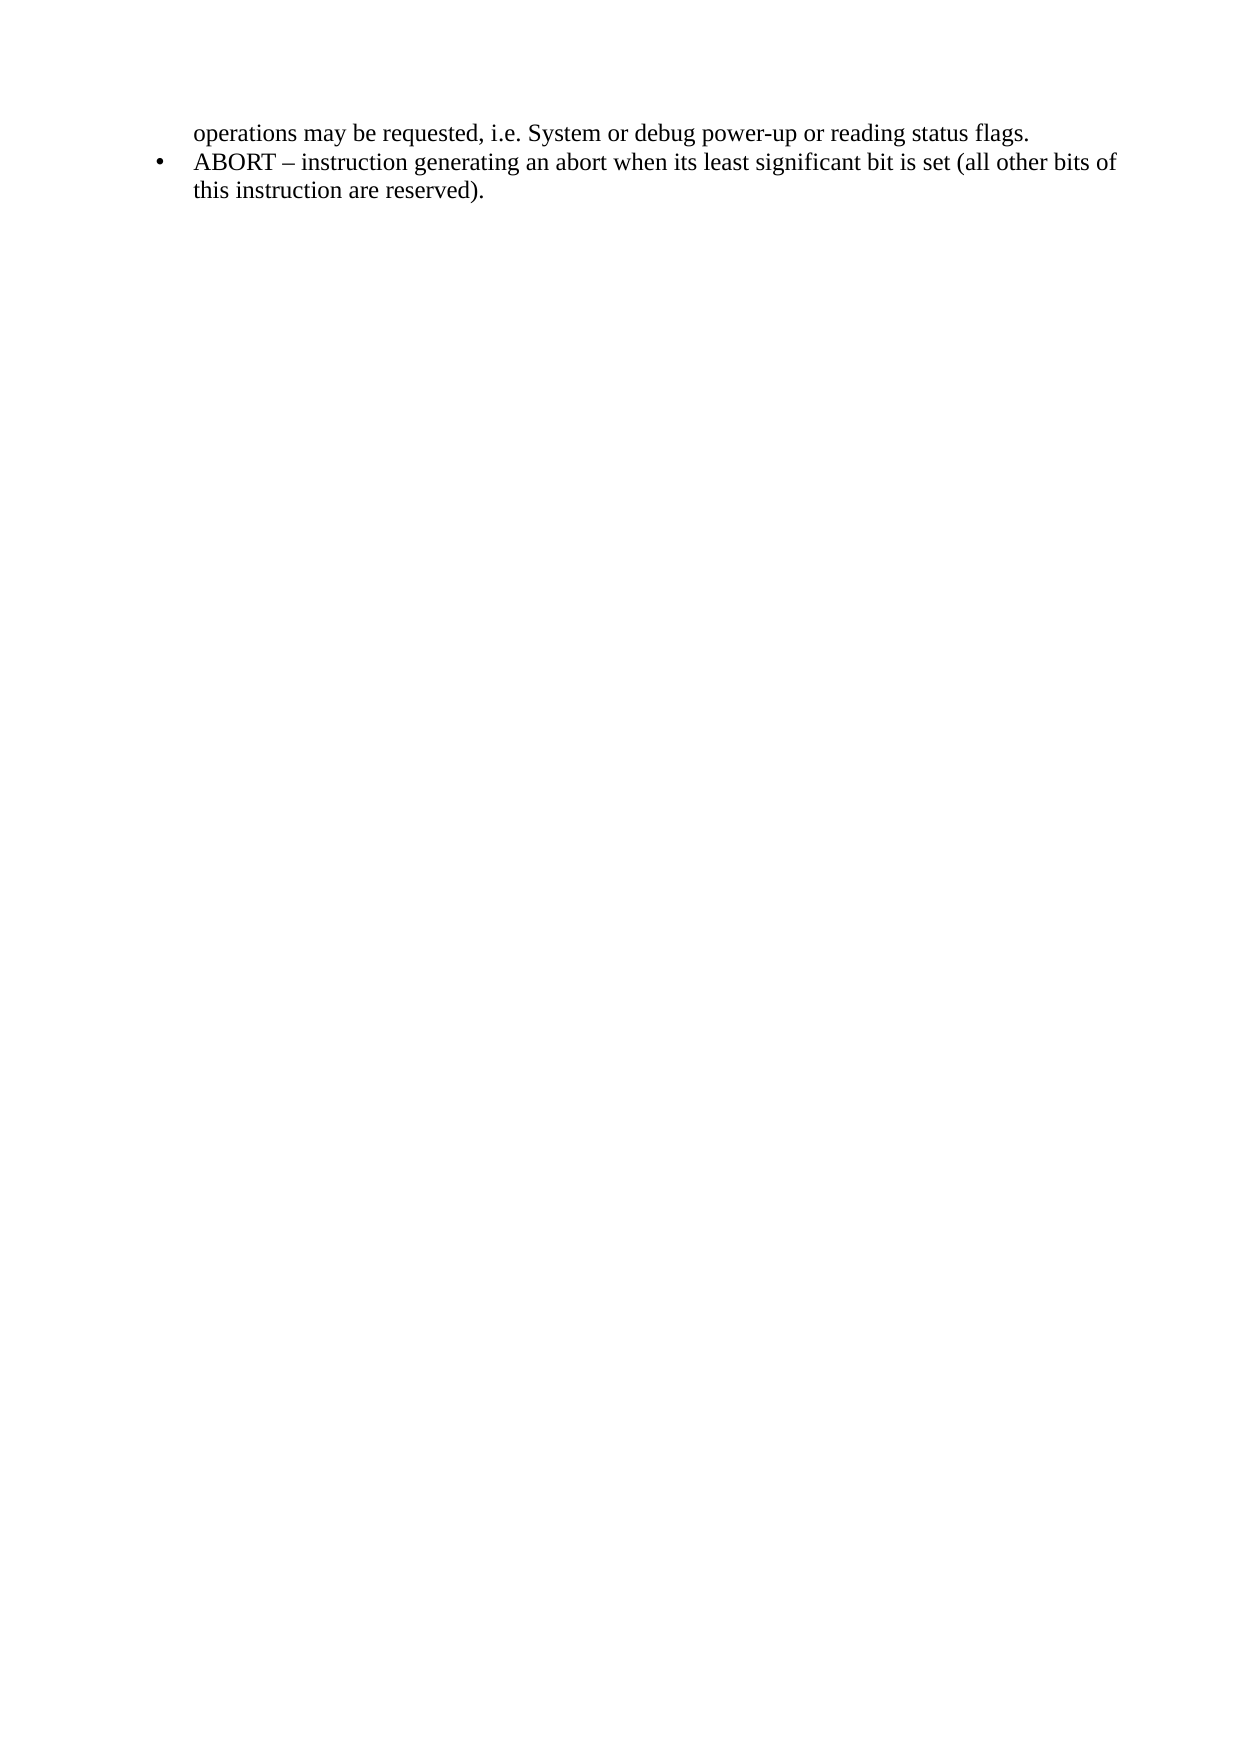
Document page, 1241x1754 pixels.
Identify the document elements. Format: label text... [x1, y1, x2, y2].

list operations may be requested, i.e. System or debug power-up or reading status flags. [156, 118, 1122, 147]
list ABORT – instruction generating an abort when its least significant bit is set (all other bits of this instruction are reserved). [156, 147, 1122, 204]
